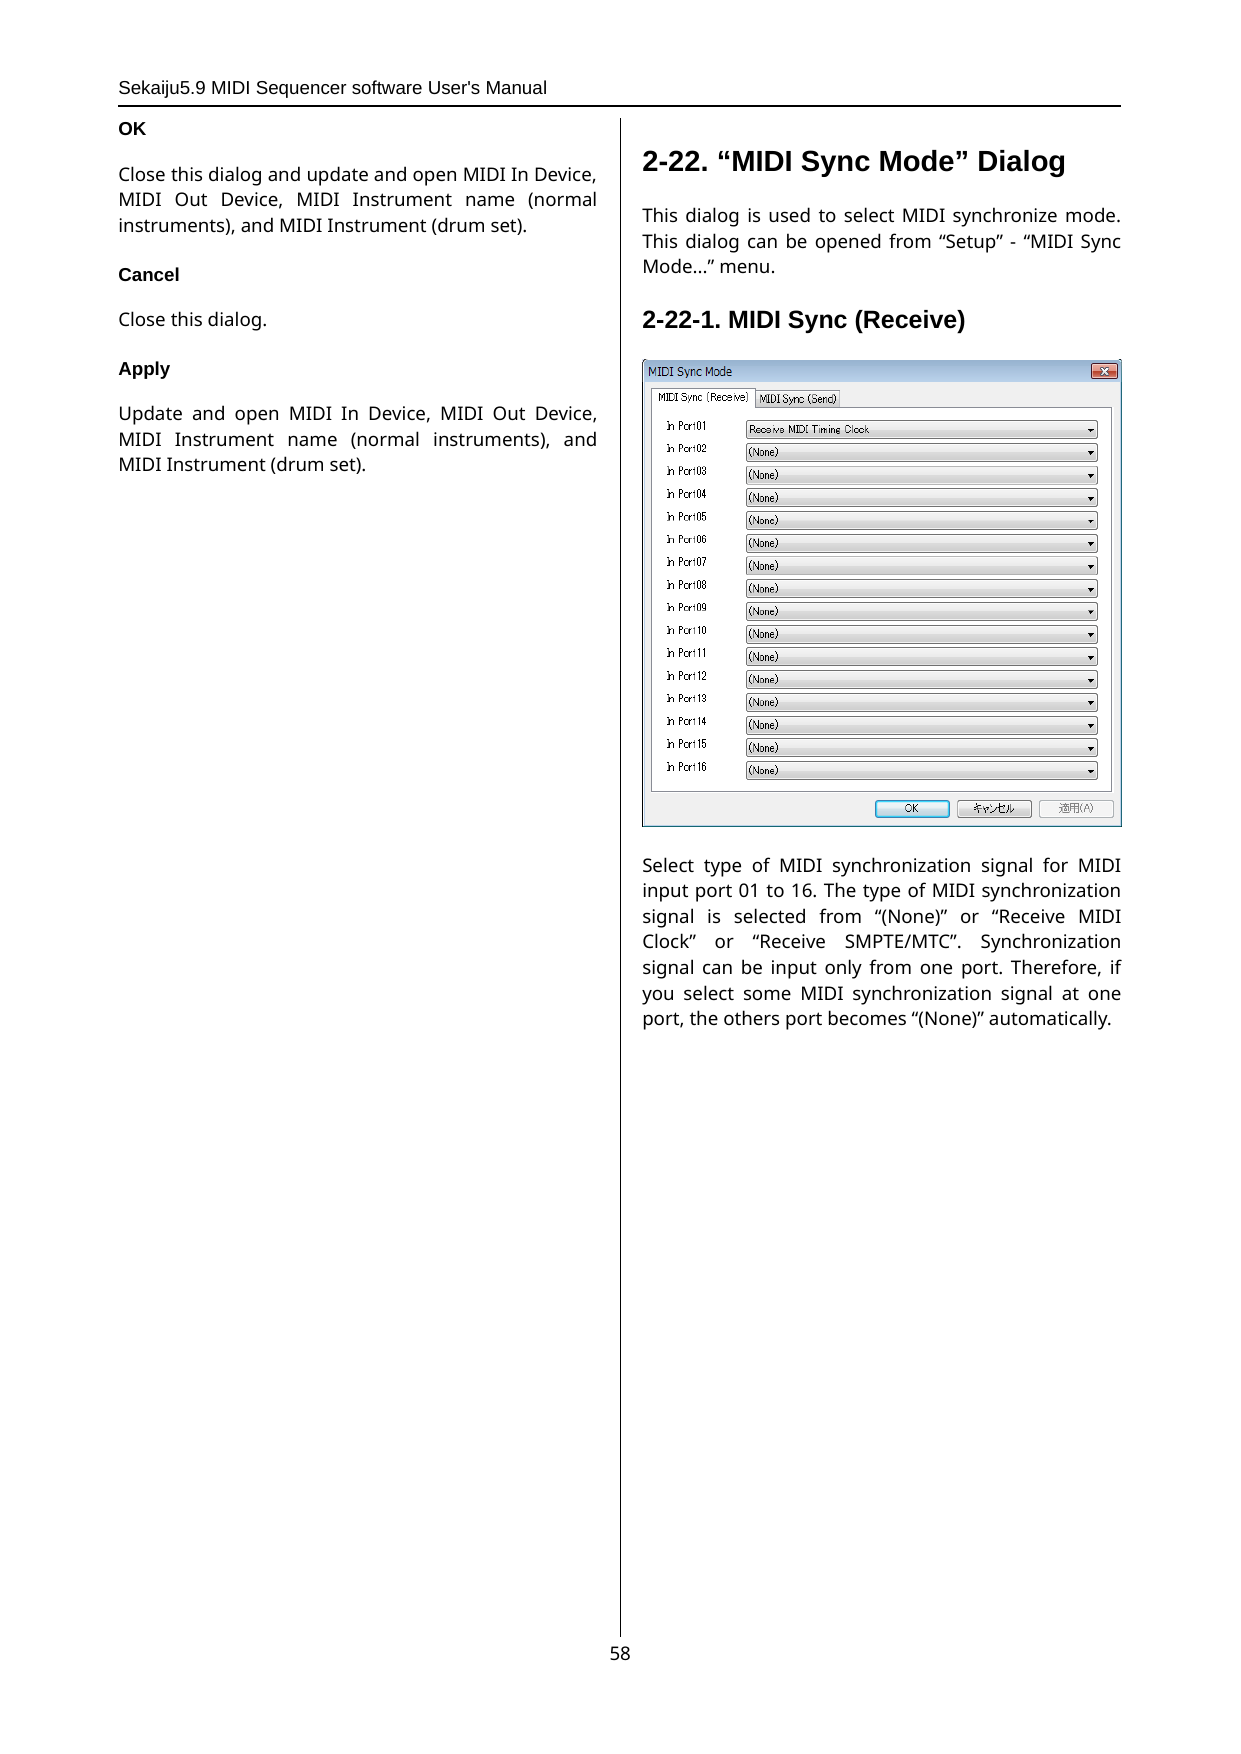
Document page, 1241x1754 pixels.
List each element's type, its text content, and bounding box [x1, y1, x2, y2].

subtitle 2-22-1. MIDI Sync (Receive) [642, 305, 1122, 333]
text Close this dialog and update and open MIDI In Device, MIDI Out Device, MIDI Instrument name (normal instruments), and MIDI Instrument (drum set). [118, 161, 598, 238]
subtitle 2-22. “MIDI Sync Mode” Dialog [642, 144, 1122, 177]
text This dialog is used to select MIDI synchronize mode. This dialog can be opened from “Setup” - “MIDI Sync Mode...” menu. [642, 203, 1122, 279]
text Cancel [118, 263, 598, 285]
text Select type of MIDI synchronization signal for MIDI input port 01 to 16. The type of MIDI synchronization signal is selected from “(None)” or “Receive MIDI Clock” or “Receive SMPTE/MTC”. Synchronization signal can be input only from one port. Therefore, if you select some MIDI synchronization signal at one port, the others port becomes “(None)” automatically. [642, 852, 1122, 1031]
text Apply [118, 357, 598, 379]
text Update and open MIDI In Device, MIDI Out Device, MIDI Instrument name (normal instruments), and MIDI Instrument (drum set). [118, 401, 598, 477]
text Close this dialog. [118, 306, 598, 332]
picture [642, 359, 1122, 827]
text OK [118, 118, 598, 140]
